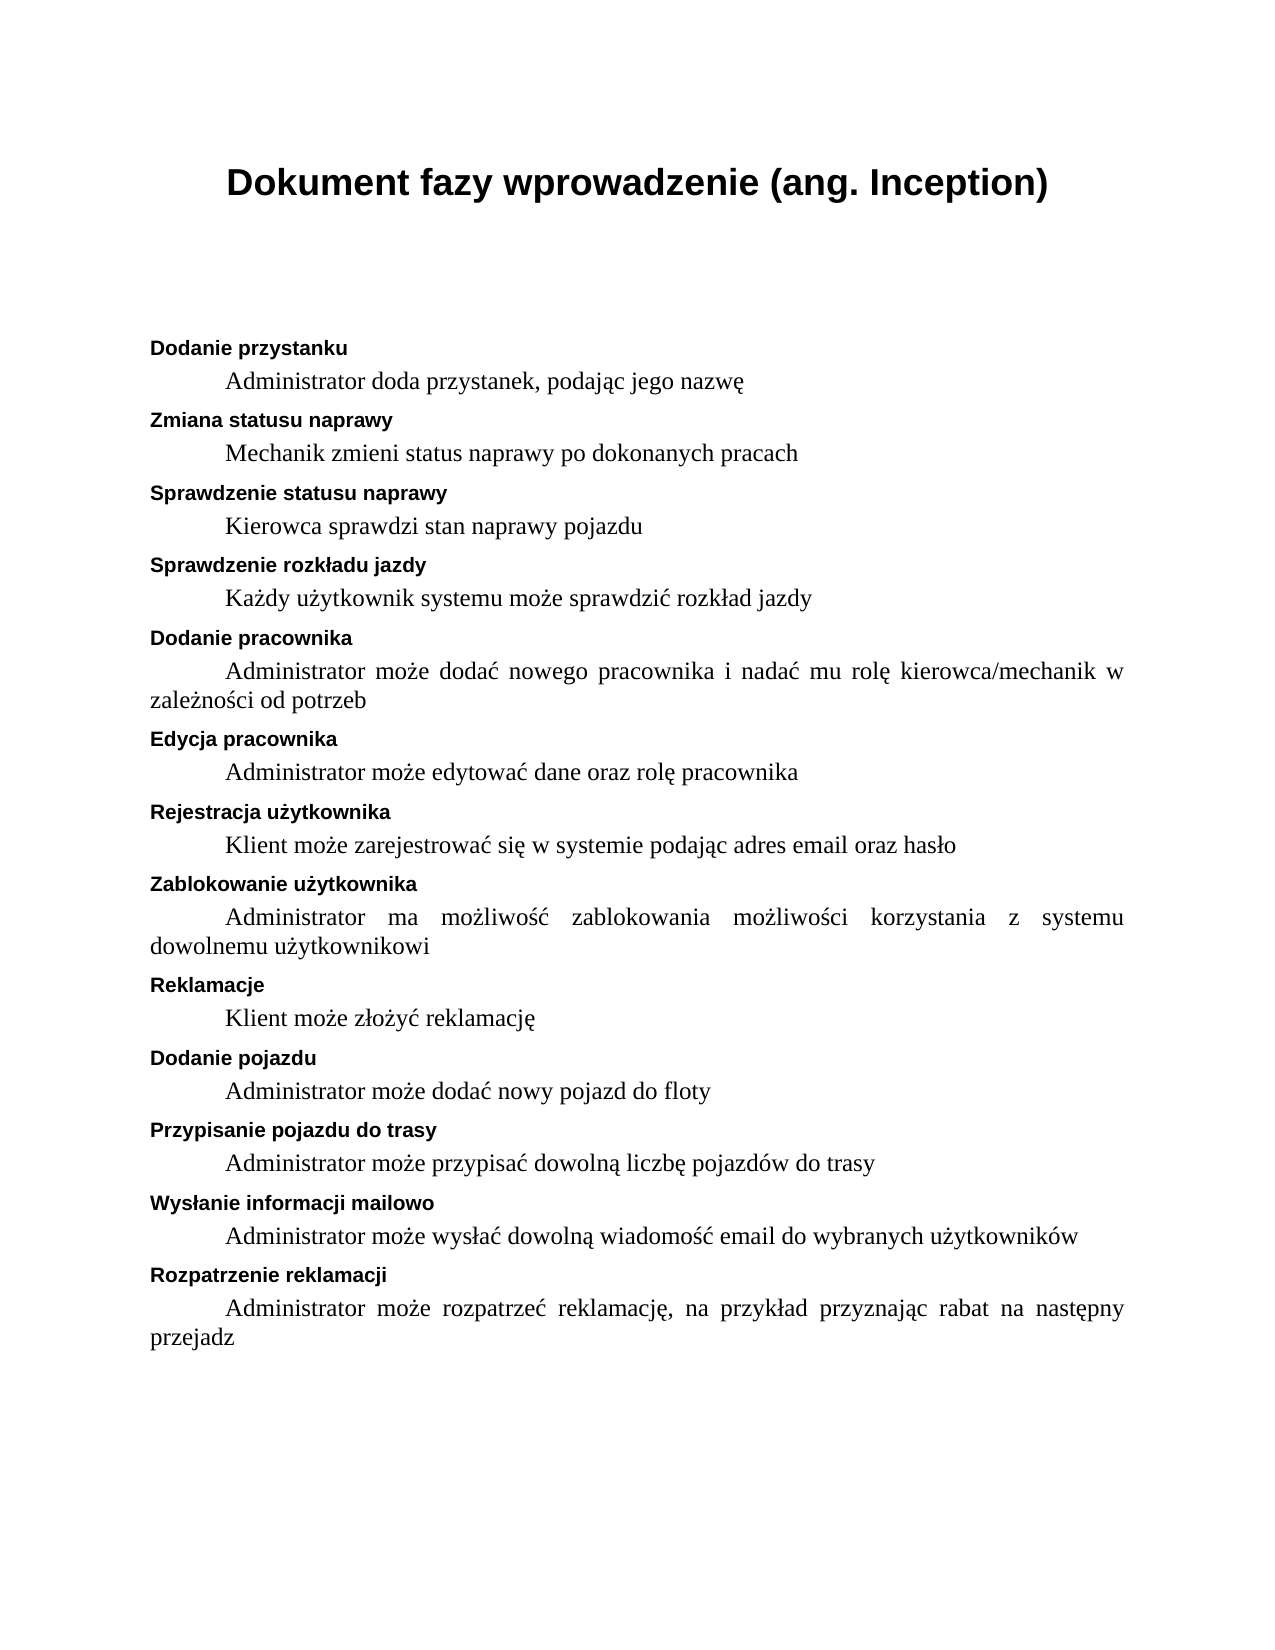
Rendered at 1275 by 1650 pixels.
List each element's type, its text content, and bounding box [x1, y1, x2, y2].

subtitle Sprawdzenie statusu naprawy [150, 480, 1125, 505]
subtitle Sprawdzenie rozkładu jazdy [150, 552, 1125, 577]
text Administrator może edytować dane oraz rolę pracownika [150, 757, 1125, 786]
text Każdy użytkownik systemu może sprawdzić rozkład jazdy [150, 583, 1125, 612]
text Mechanik zmieni status naprawy po dokonanych pracach [150, 438, 1125, 467]
subtitle Wysłanie informacji mailowo [150, 1190, 1125, 1215]
subtitle Przypisanie pojazdu do trasy [150, 1117, 1125, 1142]
text Administrator może przypisać dowolną liczbę pojazdów do trasy [150, 1148, 1125, 1177]
text Kierowca sprawdzi stan naprawy pojazdu [150, 511, 1125, 540]
subtitle Dodanie pojazdu [150, 1045, 1125, 1070]
subtitle Edycja pracownika [150, 726, 1125, 751]
text Administrator może rozpatrzeć reklamację, na przykład przyznając rabat na następny przejadz [150, 1293, 1125, 1351]
subtitle Zablokowanie użytkownika [150, 871, 1125, 896]
subtitle Dodanie przystanku [150, 335, 1125, 360]
subtitle Rozpatrzenie reklamacji [150, 1262, 1125, 1287]
text Administrator ma możliwość zablokowania możliwości korzystania z systemu dowolnemu użytkownikowi [150, 902, 1125, 960]
text Administrator może wysłać dowolną wiadomość email do wybranych użytkowników [150, 1221, 1125, 1250]
text Administrator może dodać nowy pojazd do floty [150, 1076, 1125, 1105]
text Klient może zarejestrować się w systemie podając adres email oraz hasło [150, 830, 1125, 858]
text Klient może złożyć reklamację [150, 1003, 1125, 1032]
subtitle Dodanie pracownika [150, 625, 1125, 650]
text Administrator może dodać nowego pracownika i nadać mu rolę kierowca/mechanik w zależności od potrzeb [150, 656, 1125, 713]
subtitle Zmiana statusu naprawy [150, 407, 1125, 432]
subtitle Rejestracja użytkownika [150, 798, 1125, 823]
subtitle Reklamacje [150, 972, 1125, 997]
text Administrator doda przystanek, podając jego nazwę [150, 366, 1125, 395]
